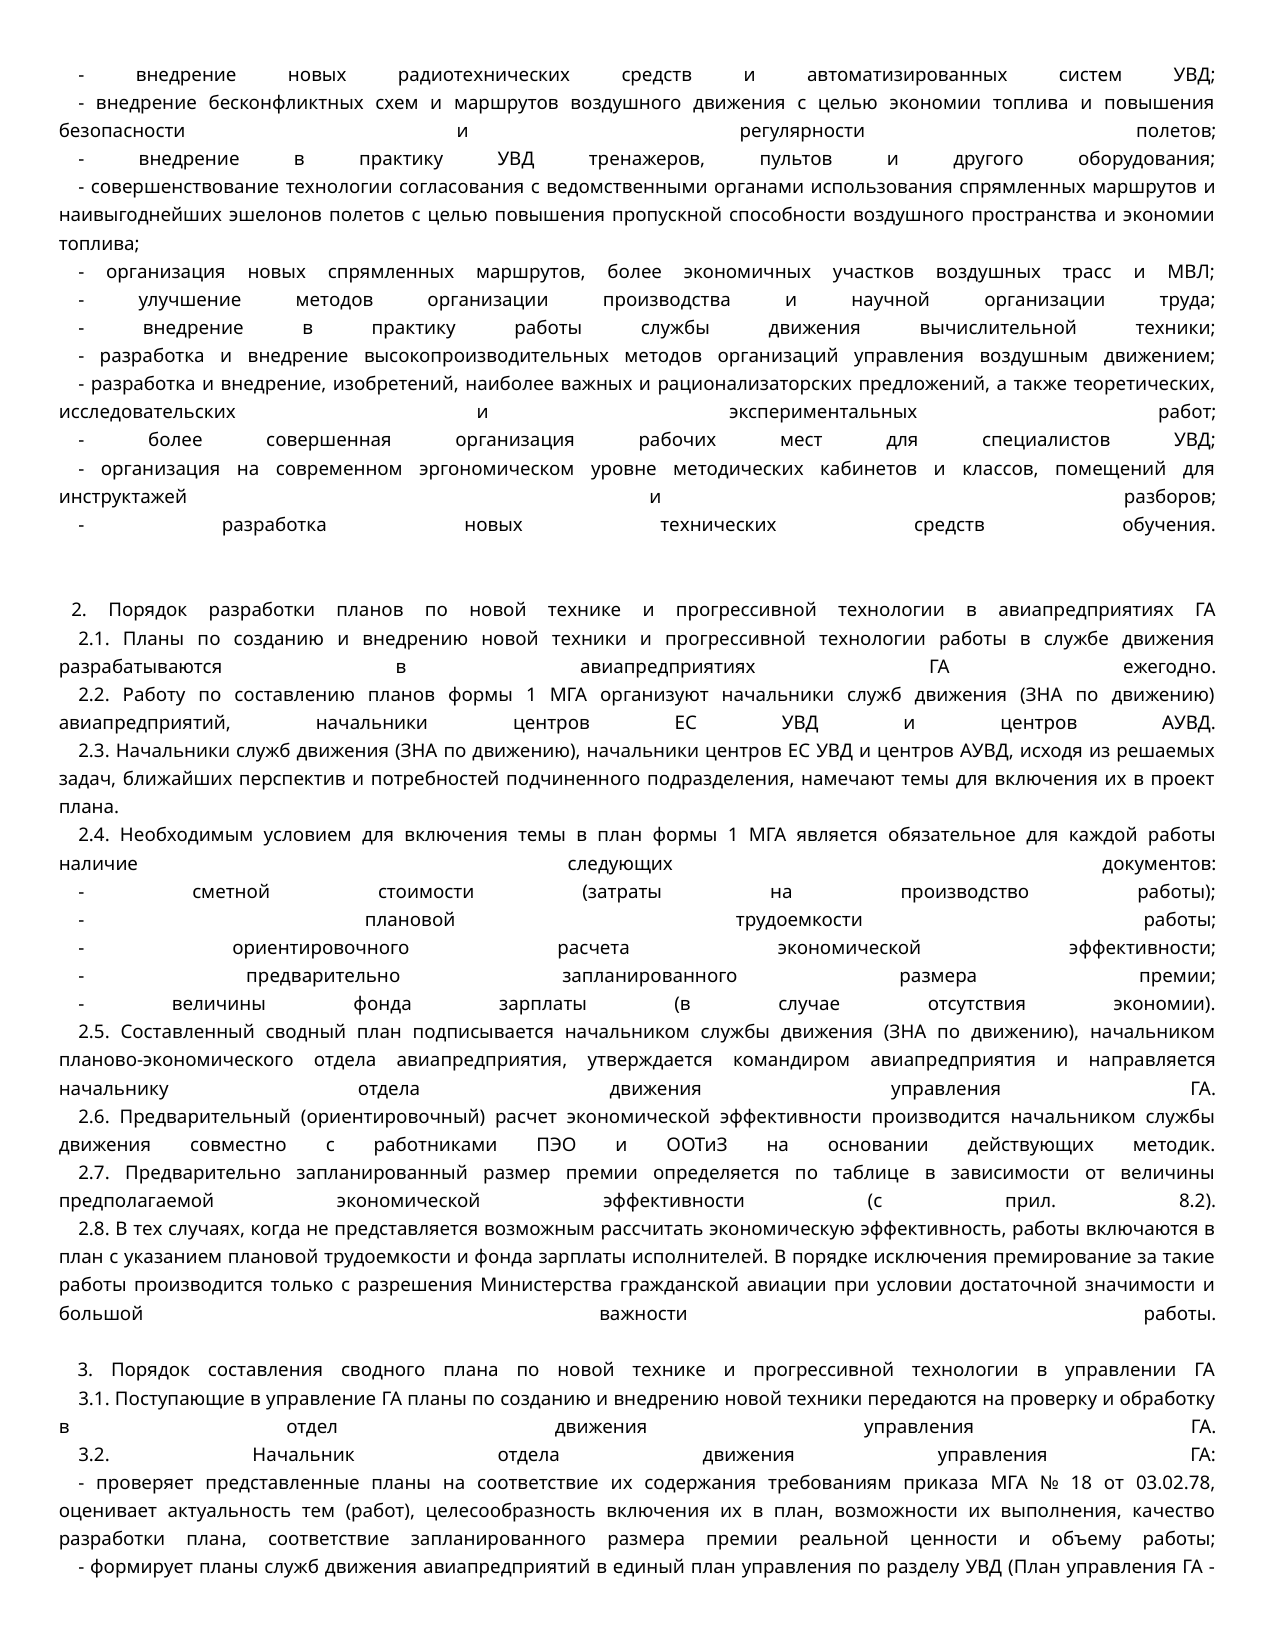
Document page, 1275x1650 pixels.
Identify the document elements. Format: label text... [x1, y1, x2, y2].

text 3. Порядок составления сводного плана по новой технике и прогрессивной технологии в управлении ГА 3.1. Поступающие в управление ГА планы по созданию и внедрению новой техники передаются на проверку и обработку в отдел движения управления ГА. 3.2. Начальник отдела движения управления ГА: - проверяет представленные планы на соответствие их содержания требованиям приказа МГА № 18 от 03.02.78, оценивает актуальность тем (работ), целесообразность включения их в план, возможности их выполнения, качество разработки плана, соответствие запланированного размера премии реальной ценности и объему работы; - формирует планы служб движения авиапредприятий в единый план управления по разделу УВД (План управления ГА [58, 1353, 1216, 1579]
text 2. Порядок разработки планов по новой технике и прогрессивной технологии в авиапредприятиях ГА 2.1. Планы по созданию и внедрению новой техники и прогрессивной технологии работы в службе движения разрабатываются в авиапредприятиях ГА ежегодно. 2.2. Работу по составлению планов формы 1 МГА организуют начальники служб движения (ЗНА по движению) авиапредприятий, начальники центров ЕС УВД и центров АУВД. 2.3. Начальники служб движения (ЗНА по движению), начальники центров ЕС УВД и центров АУВД, исходя из решаемых задач, ближайших перспектив и потребностей подчиненного подразделения, намечают темы для включения их в проект плана. 2.4. Необходимым условием для включения темы в план формы 1 МГА является обязательное для каждой работы наличие следующих документов: - сметной стоимости (затраты на производство работы); - плановой трудоемкости работы; - ориентировочного расчета экономической эффективности; - предварительно запланированного размера премии; - величины фонда зарплаты (в случае отсутствия экономии). 2.5. Составленный сводный план подписывается начальником службы движения (ЗНА по движению), начальником планово-экономического отдела авиапредприятия, утверждается командиром авиапредприятия и направляется начальнику отдела движения управления ГА. 2.6. Предварительный (ориентировочный) расчет экономической эффективности производится начальником службы движения совместно с работниками ПЭО и ООТиЗ на основании действующих методик. 2.7. Предварительно запланированный размер премии определяется по таблице в зависимости от величины предполагаемой экономической эффективности (с прил. 8.2). 2.8. В тех случаях, когда не представляется возможным рассчитать экономическую эффективность, работы включаются в план с указанием плановой трудоемкости и фонда зарплаты исполнителей. В порядке исключения премирование за такие работы производится только с разрешения Министерства гражданской авиации при условии достаточной значимости и большой важности работы. [58, 593, 1216, 1353]
text - внедрение новых радиотехнических средств и автоматизированных систем УВД; - внедрение бесконфликтных схем и маршрутов воздушного движения с целью экономии топлива и повышения безопасности и регулярности полетов; - внедрение в практику УВД тренажеров, пультов и другого оборудования; - совершенствование технологии согласования с ведомственными органами использования спрямленных маршрутов и наивыгоднейших эшелонов полетов с целью повышения пропускной способности воздушного пространства и экономии топлива; - организация новых спрямленных маршрутов, более экономичных участков воздушных трасс и МВЛ; - улучшение методов организации производства и научной организации труда; - внедрение в практику работы службы движения вычислительной техники; - разработка и внедрение высокопроизводительных методов организаций управления воздушным движением; - разработка и внедрение, изобретений, наиболее важных и рационализаторских предложений, а также теоретических, исследовательских и экспериментальных работ; - более совершенная организация рабочих мест для специалистов УВД; - организация на современном эргономическом уровне методических кабинетов и классов, помещений для инструктажей и разборов; - разработка новых технических средств обучения. [58, 58, 1216, 565]
